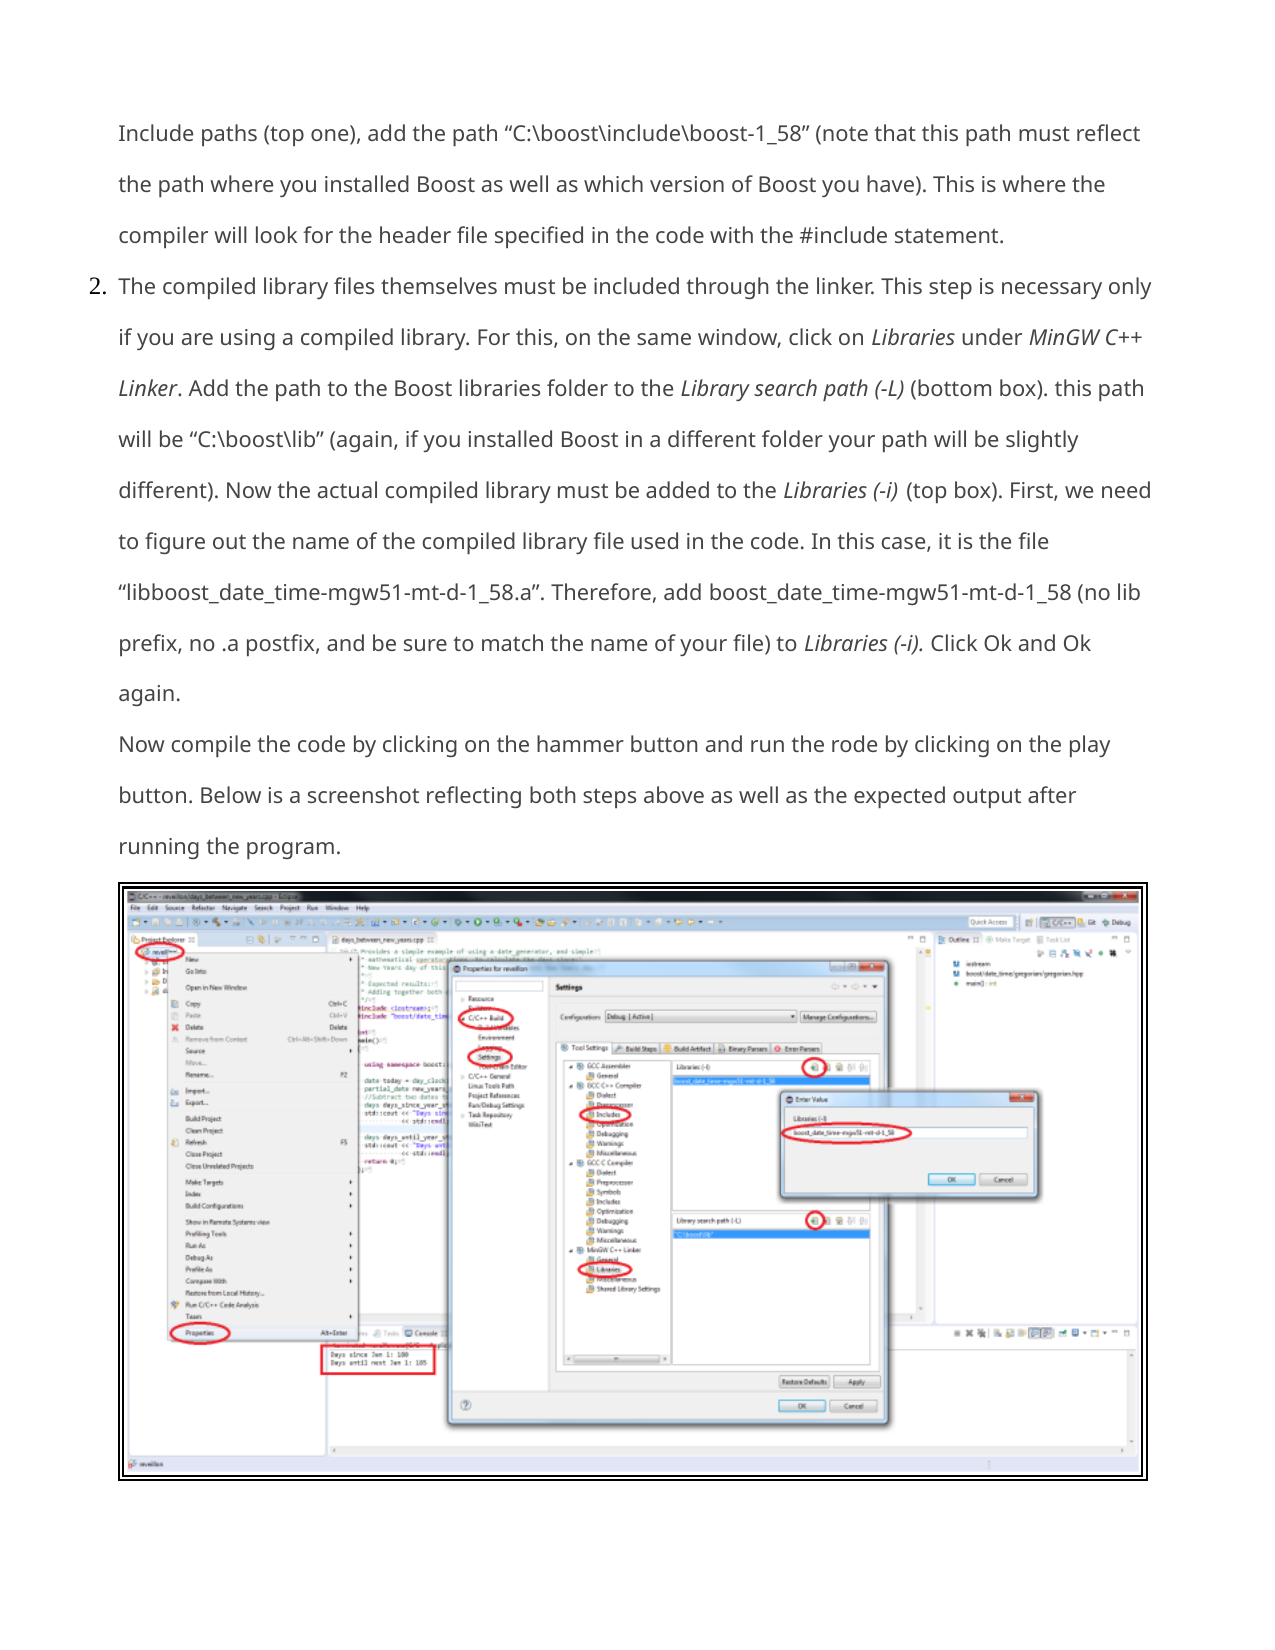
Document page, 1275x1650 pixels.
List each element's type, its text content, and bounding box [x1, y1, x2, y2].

list The compiled library files themselves must be included through the linker. This step is necessary only if you are using a compiled library. For this, on the same window, click on Libraries under MinGW C++ Linker. Add the path to the Boost libraries folder to the Library search path (-L) (bottom box). this path will be “C:\boost\lib” (again, if you installed Boost in a different folder your path will be slightly different). Now the actual compiled library must be added to the Libraries (-i) (top box). First, we need to figure out the name of the compiled library file used in the code. In this case, it is the file “libboost_date_time-mgw51-mt-d-1_58.a”. Therefore, add boost_date_time-mgw51-mt-d-1_58 (no lib prefix, no .a postfix, and be sure to match the name of your file) to Libraries (-i). Click Ok and Ok again. [118, 271, 1157, 708]
text Now compile the code by clicking on the hammer button and run the rode by clicking on the play button. Below is a screenshot reflecting both steps above as well as the expected output after running the program. [118, 729, 1157, 861]
list Include paths (top one), add the path “C:\boost\include\boost-1_58” (note that this path must reflect the path where you installed Boost as well as which version of Boost you have). This is where the compiler will look for the header file specified in the code with the #include statement. [118, 118, 1157, 250]
picture [127, 891, 1139, 1472]
